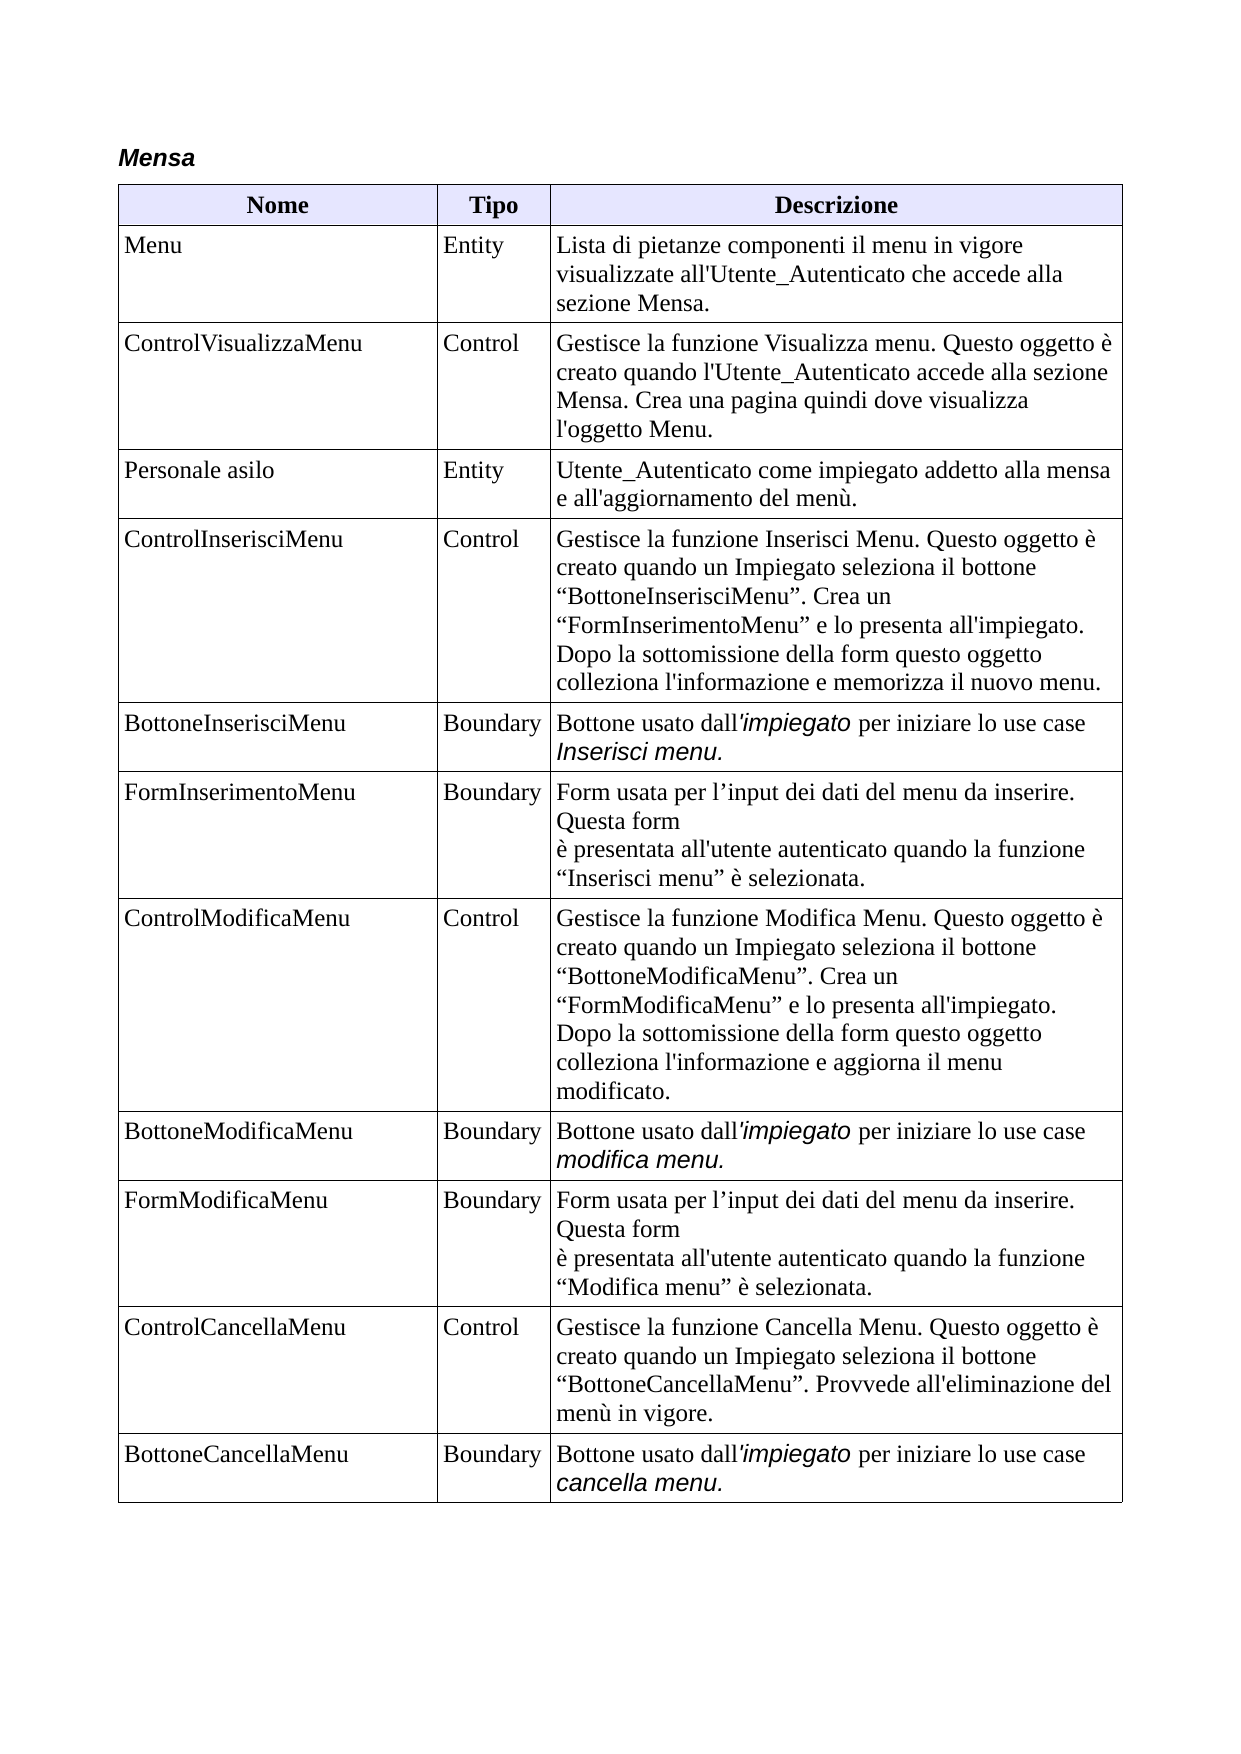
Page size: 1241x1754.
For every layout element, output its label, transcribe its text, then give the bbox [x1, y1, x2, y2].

table_cell Entity [438, 450, 550, 518]
table_cell Control [438, 899, 550, 1111]
table_cell Boundary [438, 1434, 550, 1502]
table_cell ControlCancellaMenu [119, 1307, 437, 1433]
table_cell Gestisce la funzione Cancella Menu. Questo oggetto è creato quando un Impiegato seleziona il bottone “BottoneCancellaMenu”. Provvede all'eliminazione del menù in vigore. [551, 1307, 1122, 1433]
table_cell Gestisce la funzione Visualizza menu. Questo oggetto è creato quando l'Utente_Autenticato accede alla sezione Mensa. Crea una pagina quindi dove visualizza l'oggetto Menu. [551, 323, 1122, 449]
table_cell Control [438, 1307, 550, 1433]
table_cell Form usata per l’input dei dati del menu da inserire. Questa form è presentata all'utente autenticato quando la funzione “Inserisci menu” è selezionata. [551, 772, 1122, 898]
table_cell Boundary [438, 1181, 550, 1306]
table_cell ControlVisualizzaMenu [119, 323, 437, 449]
table_cell Personale asilo [119, 450, 437, 518]
table_cell Menu [119, 226, 437, 322]
table_cell ControlInserisciMenu [119, 519, 437, 702]
table_header Nome [119, 185, 437, 224]
table_cell Form usata per l’input dei dati del menu da inserire. Questa form è presentata all'utente autenticato quando la funzione “Modifica menu” è selezionata. [551, 1181, 1122, 1306]
table_cell ControlModificaMenu [119, 899, 437, 1111]
table_header Tipo [438, 185, 550, 224]
table_cell Gestisce la funzione Inserisci Menu. Questo oggetto è creato quando un Impiegato seleziona il bottone “BottoneInserisciMenu”. Crea un “FormInserimentoMenu” e lo presenta all'impiegato. Dopo la sottomissione della form questo oggetto colleziona l'informazione e memorizza il nuovo menu. [551, 519, 1122, 702]
table_cell FormInserimentoMenu [119, 772, 437, 898]
table_cell Utente_Autenticato come impiegato addetto alla mensa e all'aggiornamento del menù. [551, 450, 1122, 518]
table_header Descrizione [551, 185, 1122, 224]
table_cell Bottone usato dall'impiegato per iniziare lo use case Inserisci menu. [551, 703, 1122, 771]
table_cell Control [438, 323, 550, 449]
table_cell BottoneInserisciMenu [119, 703, 437, 771]
table_cell Boundary [438, 703, 550, 771]
table_cell FormModificaMenu [119, 1181, 437, 1306]
table_cell Lista di pietanze componenti il menu in vigore visualizzate all'Utente_Autenticato che accede alla sezione Mensa. [551, 226, 1122, 322]
table_cell Control [438, 519, 550, 702]
table_cell Bottone usato dall'impiegato per iniziare lo use case cancella menu. [551, 1434, 1122, 1502]
table_cell Boundary [438, 1112, 550, 1180]
table_cell Entity [438, 226, 550, 322]
table_cell Boundary [438, 772, 550, 898]
table_cell BottoneModificaMenu [119, 1112, 437, 1180]
table_cell BottoneCancellaMenu [119, 1434, 437, 1502]
table_cell Bottone usato dall'impiegato per iniziare lo use case modifica menu. [551, 1112, 1122, 1180]
subtitle Mensa [118, 143, 1122, 172]
table_cell Gestisce la funzione Modifica Menu. Questo oggetto è creato quando un Impiegato seleziona il bottone “BottoneModificaMenu”. Crea un “FormModificaMenu” e lo presenta all'impiegato. Dopo la sottomissione della form questo oggetto colleziona l'informazione e aggiorna il menu modificato. [551, 899, 1122, 1111]
